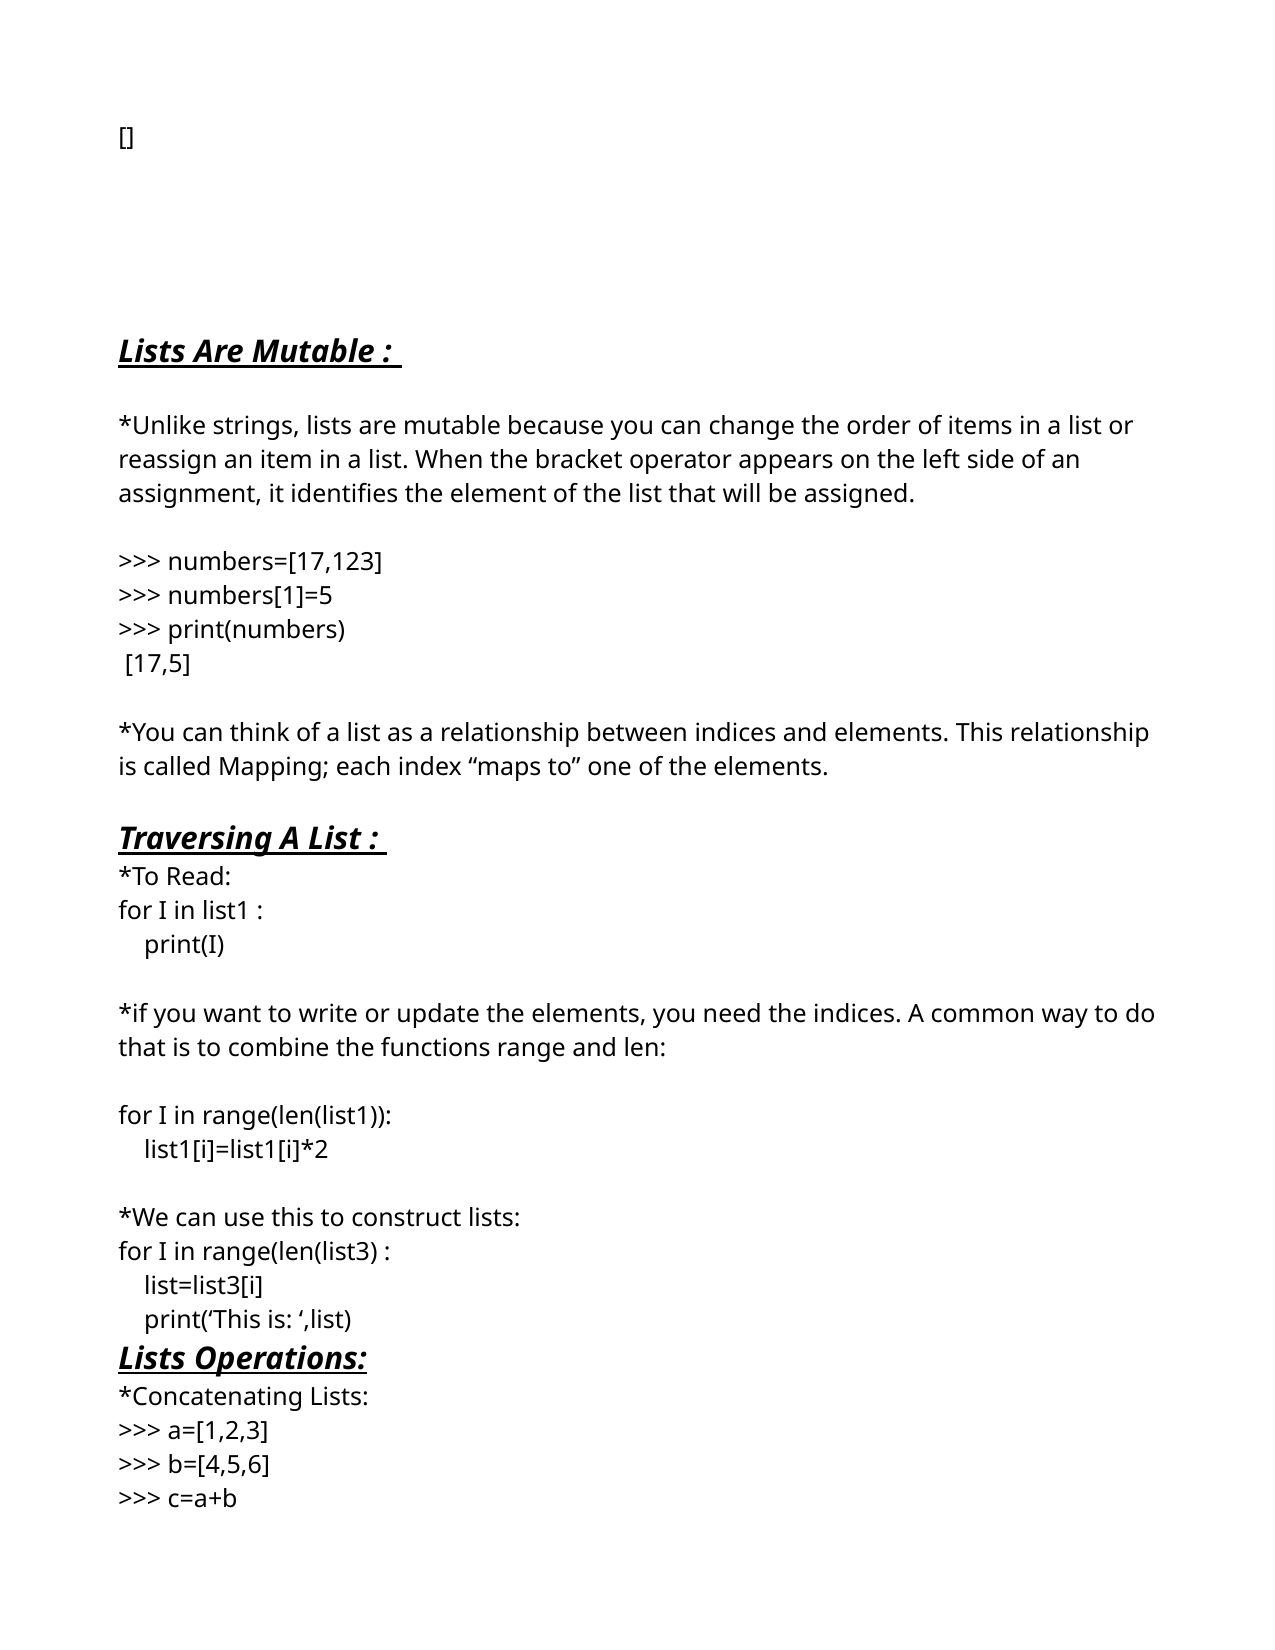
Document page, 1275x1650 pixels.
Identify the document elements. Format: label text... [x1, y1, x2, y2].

text >>> a=[1,2,3] [118, 1412, 1157, 1447]
text list=list3[i] [118, 1268, 1157, 1302]
text *if you want to write or update the elements, you need the indices. A common way to do that is to combine the functions range and len: [118, 995, 1157, 1063]
text Lists Operations: [118, 1336, 1157, 1378]
text Traversing A List : [118, 816, 1157, 859]
text >>> c=a+b [118, 1481, 1157, 1515]
text >>> numbers=[17,123] [118, 544, 1157, 578]
text *We can use this to construct lists: [118, 1199, 1157, 1234]
text print(I) [118, 927, 1157, 961]
text [] [118, 118, 1157, 152]
text *Unlike strings, lists are mutable because you can change the order of items in a list or reassign an item in a list. When the bracket operator appears on the left side of an assignment, it identifies the element of the list that will be assigned. [118, 408, 1157, 510]
text [17,5] [118, 646, 1157, 680]
text for I in range(len(list3) : [118, 1234, 1157, 1268]
text *Concatenating Lists: [118, 1378, 1157, 1412]
text print(‘This is: ‘,list) [118, 1302, 1157, 1336]
text >>> b=[4,5,6] [118, 1447, 1157, 1481]
text >>> print(numbers) [118, 612, 1157, 646]
text for I in list1 : [118, 893, 1157, 927]
text Lists Are Mutable : [118, 322, 1157, 373]
text for I in range(len(list1)): [118, 1097, 1157, 1131]
text *To Read: [118, 859, 1157, 893]
text list1[i]=list1[i]*2 [118, 1131, 1157, 1166]
text *You can think of a list as a relationship between indices and elements. This relationship is called Mapping; each index “maps to” one of the elements. [118, 714, 1157, 782]
text >>> numbers[1]=5 [118, 578, 1157, 612]
